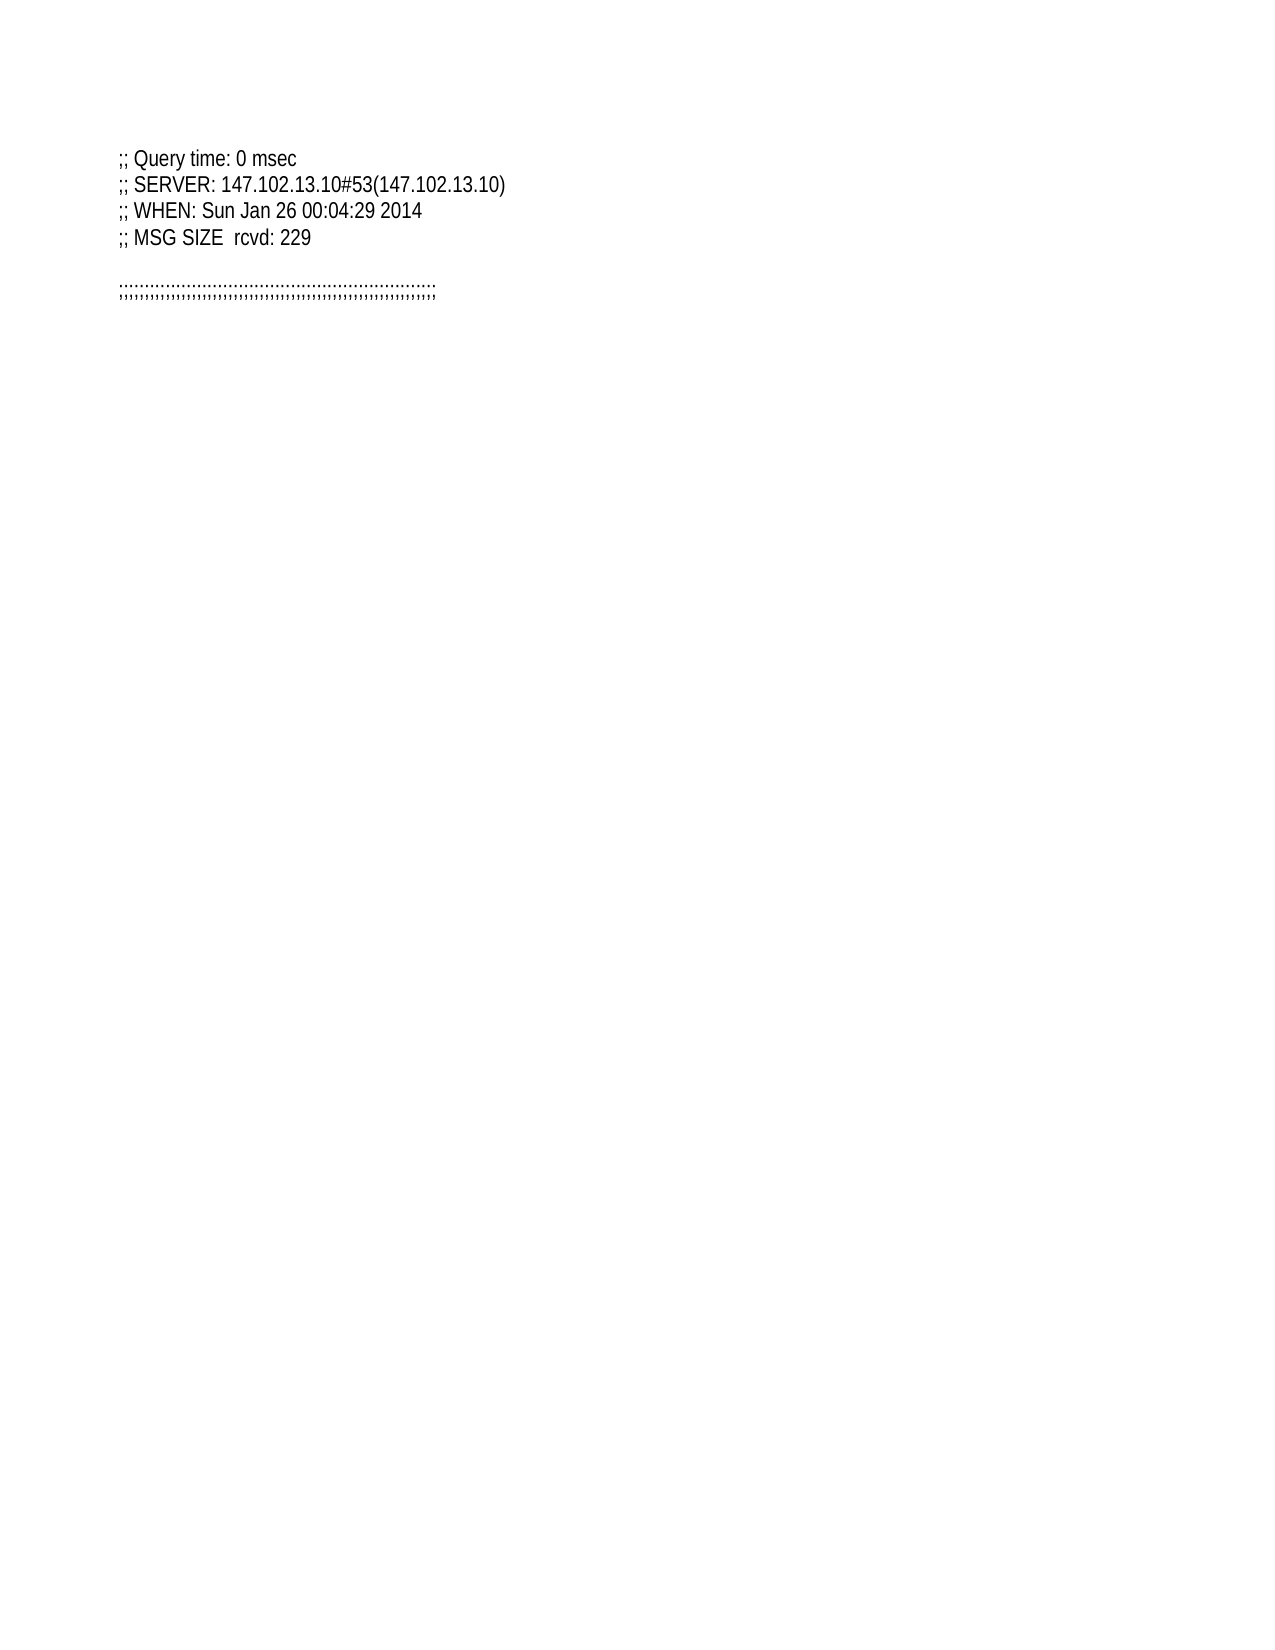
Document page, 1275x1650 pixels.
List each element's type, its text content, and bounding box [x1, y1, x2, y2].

text ;; WHEN: Sun Jan 26 00:04:29 2014 [118, 197, 1157, 223]
text ;;;;;;;;;;;;;;;;;;;;;;;;;;;;;;;;;;;;;;;;;;;;;;;;;;;;;;;;;;;;; [118, 276, 1157, 303]
text ;; SERVER: 147.102.13.10#53(147.102.13.10) [118, 171, 1157, 197]
text ;; MSG SIZE rcvd: 229 [118, 223, 1157, 250]
text ;; Query time: 0 msec [118, 144, 1157, 171]
